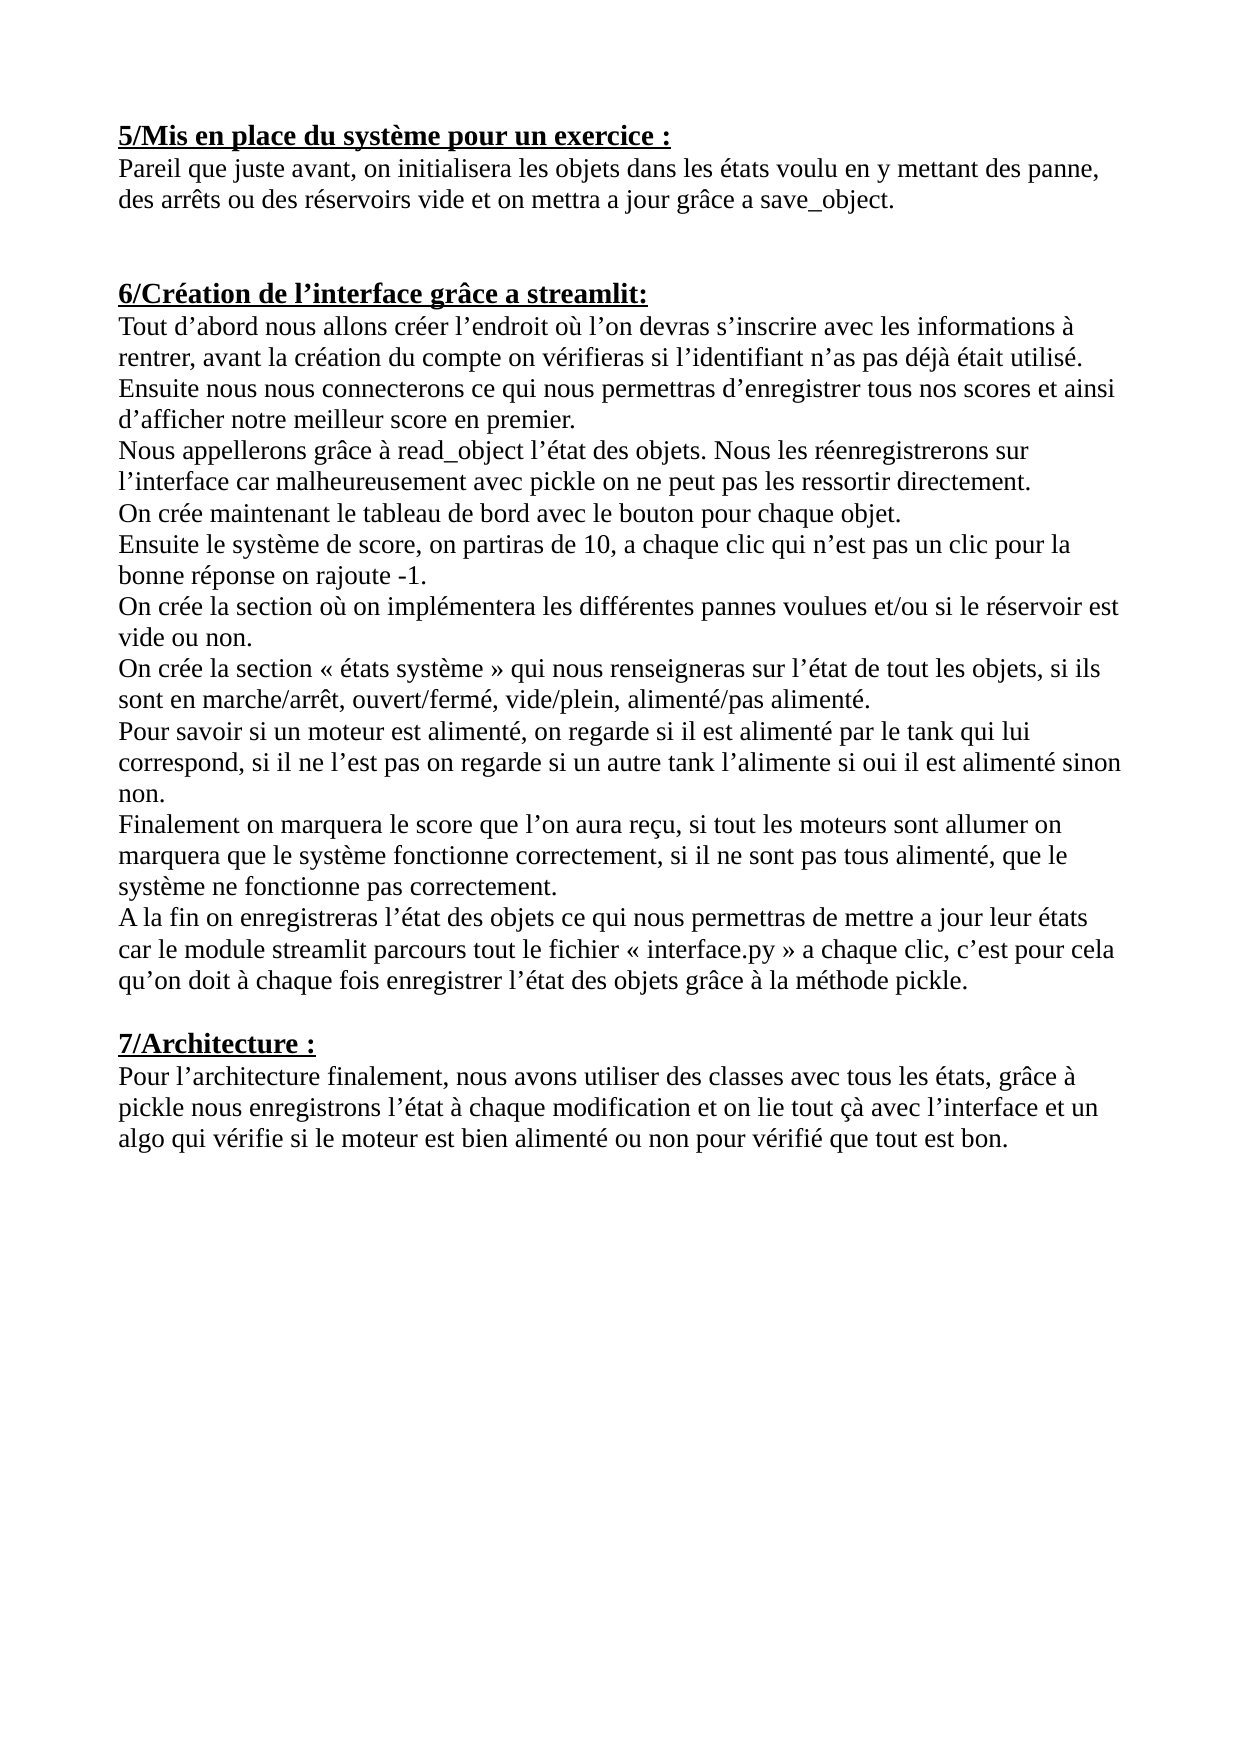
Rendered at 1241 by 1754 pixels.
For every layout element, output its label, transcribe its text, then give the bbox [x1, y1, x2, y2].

text On crée la section où on implémentera les différentes pannes voulues et/ou si le réservoir est vide ou non. [118, 590, 1122, 652]
text Pour l’architecture finalement, nous avons utiliser des classes avec tous les états, grâce à pickle nous enregistrons l’état à chaque modification et on lie tout çà avec l’interface et un algo qui vérifie si le moteur est bien alimenté ou non pour vérifié que tout est bon. [118, 1060, 1122, 1153]
text 5/Mis en place du système pour un exercice : [118, 118, 1122, 152]
text Tout d’abord nous allons créer l’endroit où l’on devras s’inscrire avec les informations à rentrer, avant la création du compte on vérifieras si l’identifiant n’as pas déjà était utilisé. [118, 310, 1122, 372]
text Nous appellerons grâce à read_object l’état des objets. Nous les réenregistrerons sur l’interface car malheureusement avec pickle on ne peut pas les ressortir directement. [118, 434, 1122, 497]
text On crée maintenant le tableau de bord avec le bouton pour chaque objet. [118, 497, 1122, 528]
text Ensuite nous nous connecterons ce qui nous permettras d’enregistrer tous nos scores et ainsi d’afficher notre meilleur score en premier. [118, 372, 1122, 434]
text 7/Architecture : [118, 1026, 1122, 1060]
text A la fin on enregistreras l’état des objets ce qui nous permettras de mettre a jour leur états car le module streamlit parcours tout le fichier « interface.py » a chaque clic, c’est pour cela qu’on doit à chaque fois enregistrer l’état des objets grâce à la méthode pickle. [118, 902, 1122, 995]
text Finalement on marquera le score que l’on aura reçu, si tout les moteurs sont allumer on marquera que le système fonctionne correctement, si il ne sont pas tous alimenté, que le système ne fonctionne pas correctement. [118, 808, 1122, 902]
text 6/Création de l’interface grâce a streamlit: [118, 276, 1122, 310]
text Pareil que juste avant, on initialisera les objets dans les états voulu en y mettant des panne, des arrêts ou des réservoirs vide et on mettra a jour grâce a save_object. [118, 152, 1122, 214]
text Pour savoir si un moteur est alimenté, on regarde si il est alimenté par le tank qui lui correspond, si il ne l’est pas on regarde si un autre tank l’alimente si oui il est alimenté sinon non. [118, 715, 1122, 808]
text On crée la section « états système » qui nous renseigneras sur l’état de tout les objets, si ils sont en marche/arrêt, ouvert/fermé, vide/plein, alimenté/pas alimenté. [118, 652, 1122, 715]
text Ensuite le système de score, on partiras de 10, a chaque clic qui n’est pas un clic pour la bonne réponse on rajoute -1. [118, 528, 1122, 590]
